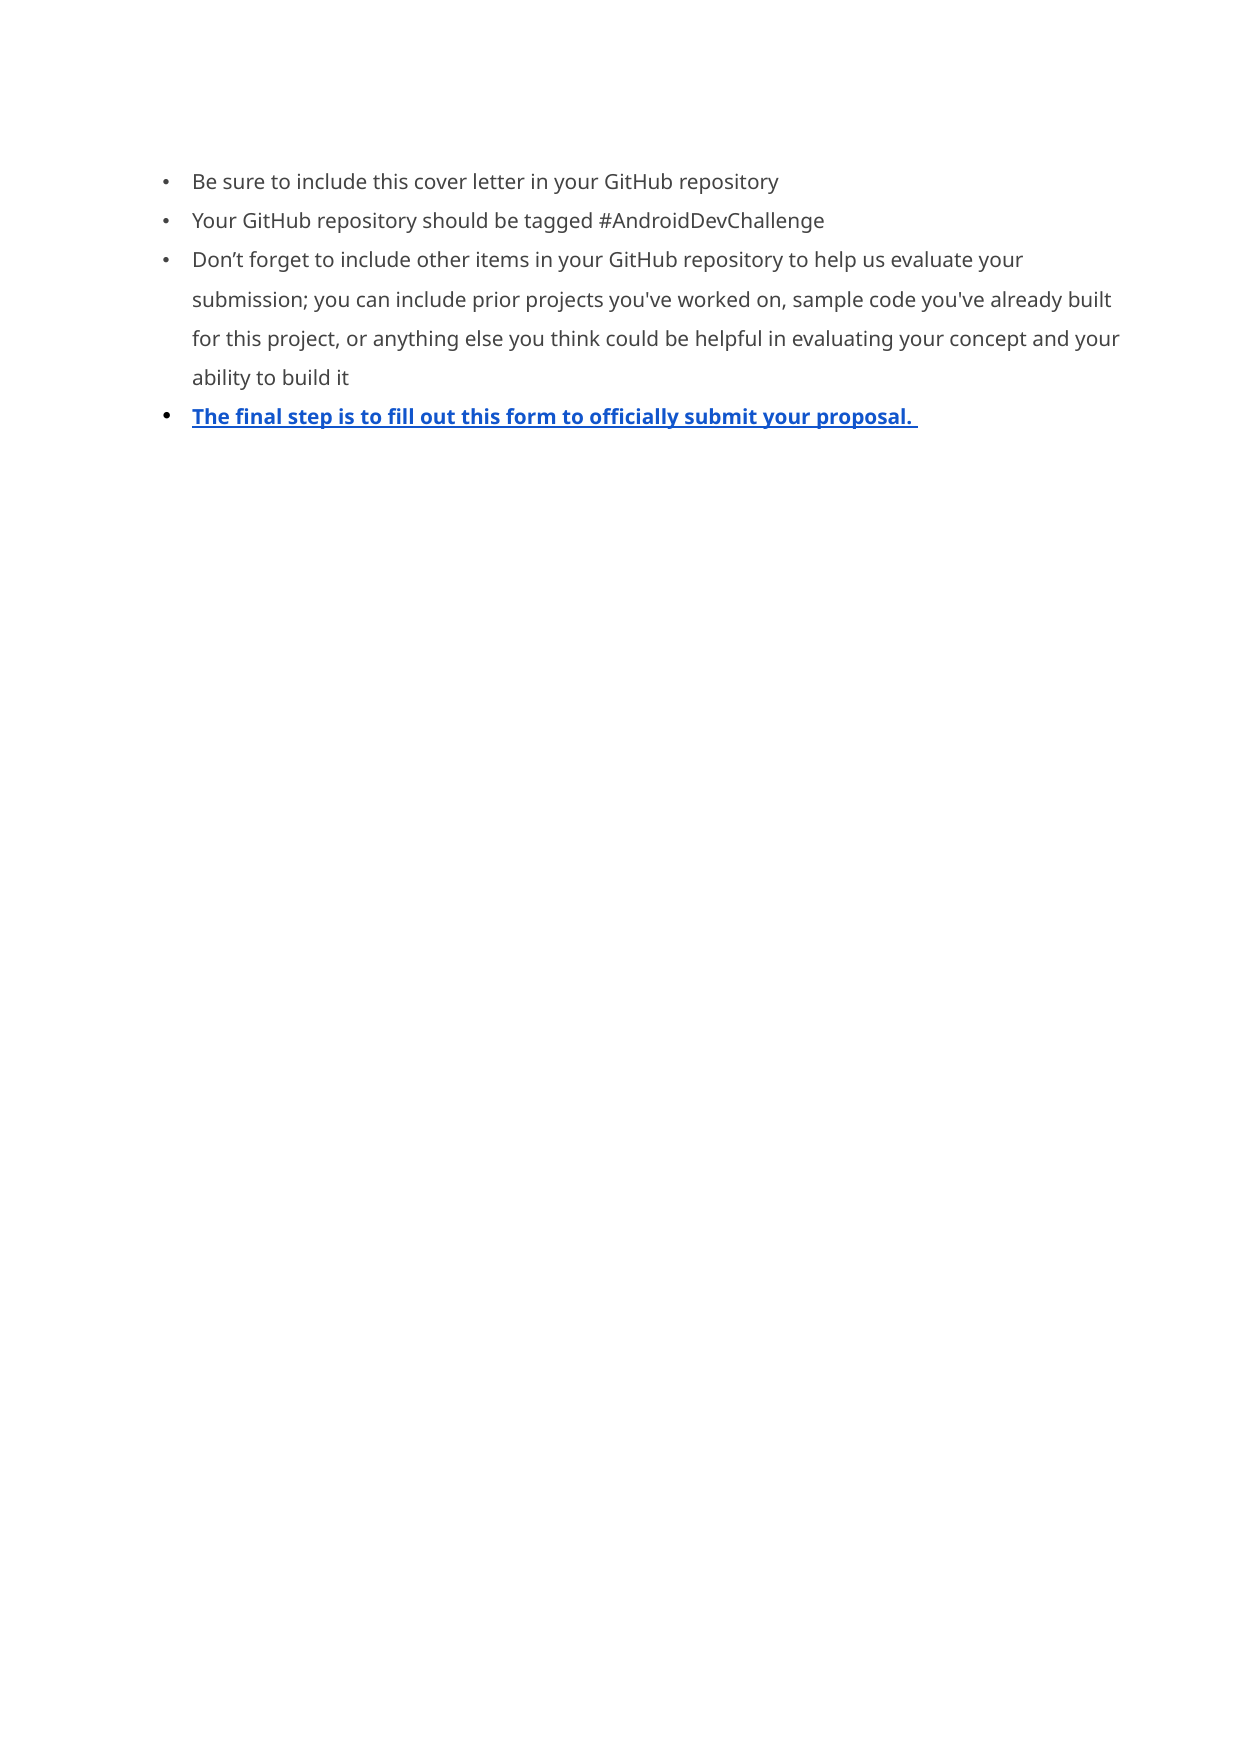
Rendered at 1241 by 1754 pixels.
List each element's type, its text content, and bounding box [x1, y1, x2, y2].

list The final step is to fill out this form to officially submit your proposal. [162, 402, 1122, 431]
list Be sure to include this cover letter in your GitHub repository [162, 167, 1122, 196]
list Your GitHub repository should be tagged #AndroidDevChallenge [162, 206, 1122, 235]
list Don’t forget to include other items in your GitHub repository to help us evaluate your submission; you can include prior projects you've worked on, sample code you've already built for this project, or anything else you think could be helpful in evaluating your concept and your ability to build it [162, 246, 1122, 391]
